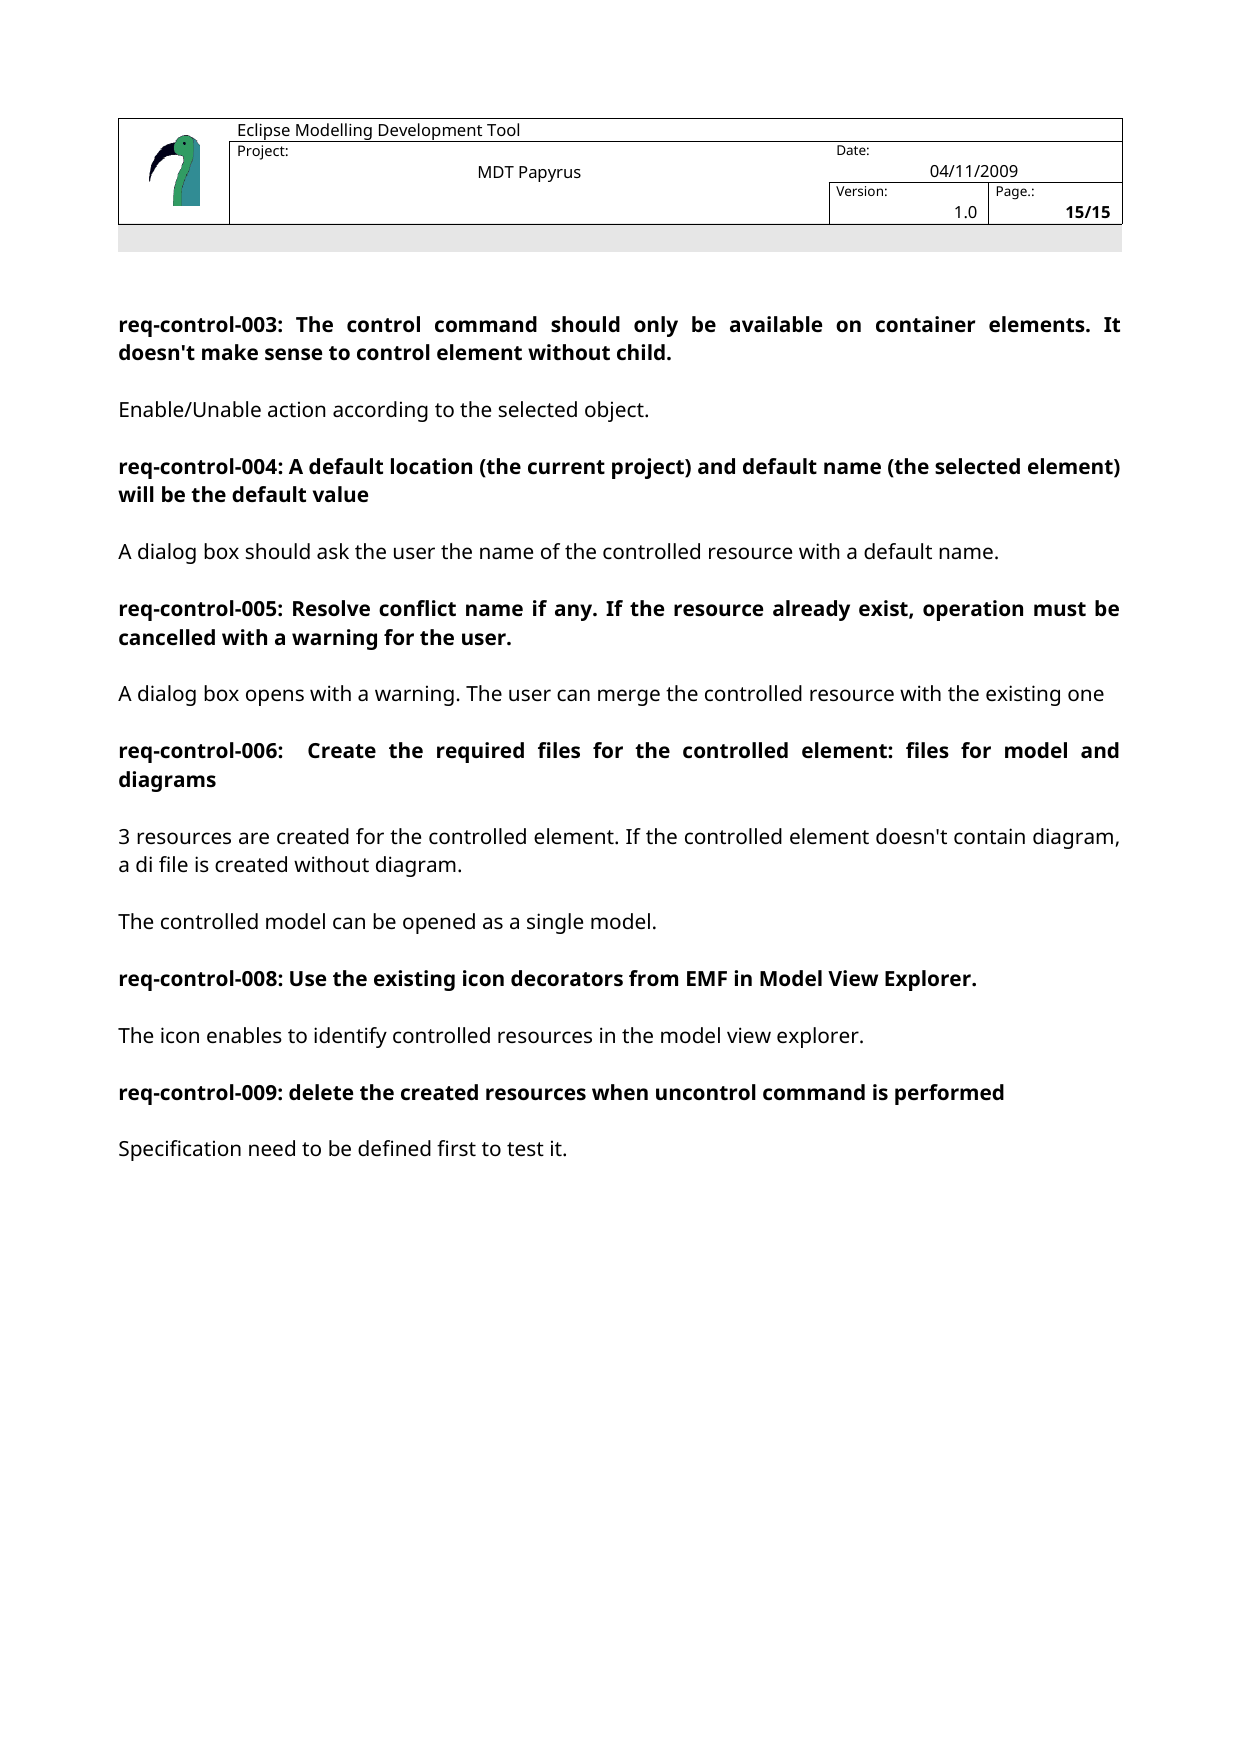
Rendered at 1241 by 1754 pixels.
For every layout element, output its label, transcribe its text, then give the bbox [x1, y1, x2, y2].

text req-control-009: delete the created resources when uncontrol command is performed [118, 1078, 1122, 1106]
text The icon enables to identify controlled resources in the model view explorer. [118, 1021, 1122, 1049]
text Enable/Unable action according to the selected object. [118, 395, 1122, 424]
text req-control-008: Use the existing icon decorators from EMF in Model View Explorer. [118, 964, 1122, 992]
text req-control-006: Create the required files for the controlled element: files for model and diagrams [118, 736, 1122, 793]
text A dialog box should ask the user the name of the controlled resource with a default name. [118, 537, 1122, 566]
text 3 resources are created for the controlled element. If the controlled element doesn't contain diagram, a di file is created without diagram. [118, 822, 1122, 879]
picture [147, 133, 201, 209]
text req-control-004: A default location (the current project) and default name (the selected element) will be the default value [118, 452, 1122, 509]
text The controlled model can be opened as a single model. [118, 907, 1122, 936]
text A dialog box opens with a warning. The user can merge the controlled resource with the existing one [118, 679, 1122, 708]
text req-control-005: Resolve conflict name if any. If the resource already exist, operation must be cancelled with a warning for the user. [118, 594, 1122, 651]
text Specification need to be defined first to test it. [118, 1134, 1122, 1163]
text req-control-003: The control command should only be available on container elements. It doesn't make sense to control element without child. [118, 310, 1122, 367]
